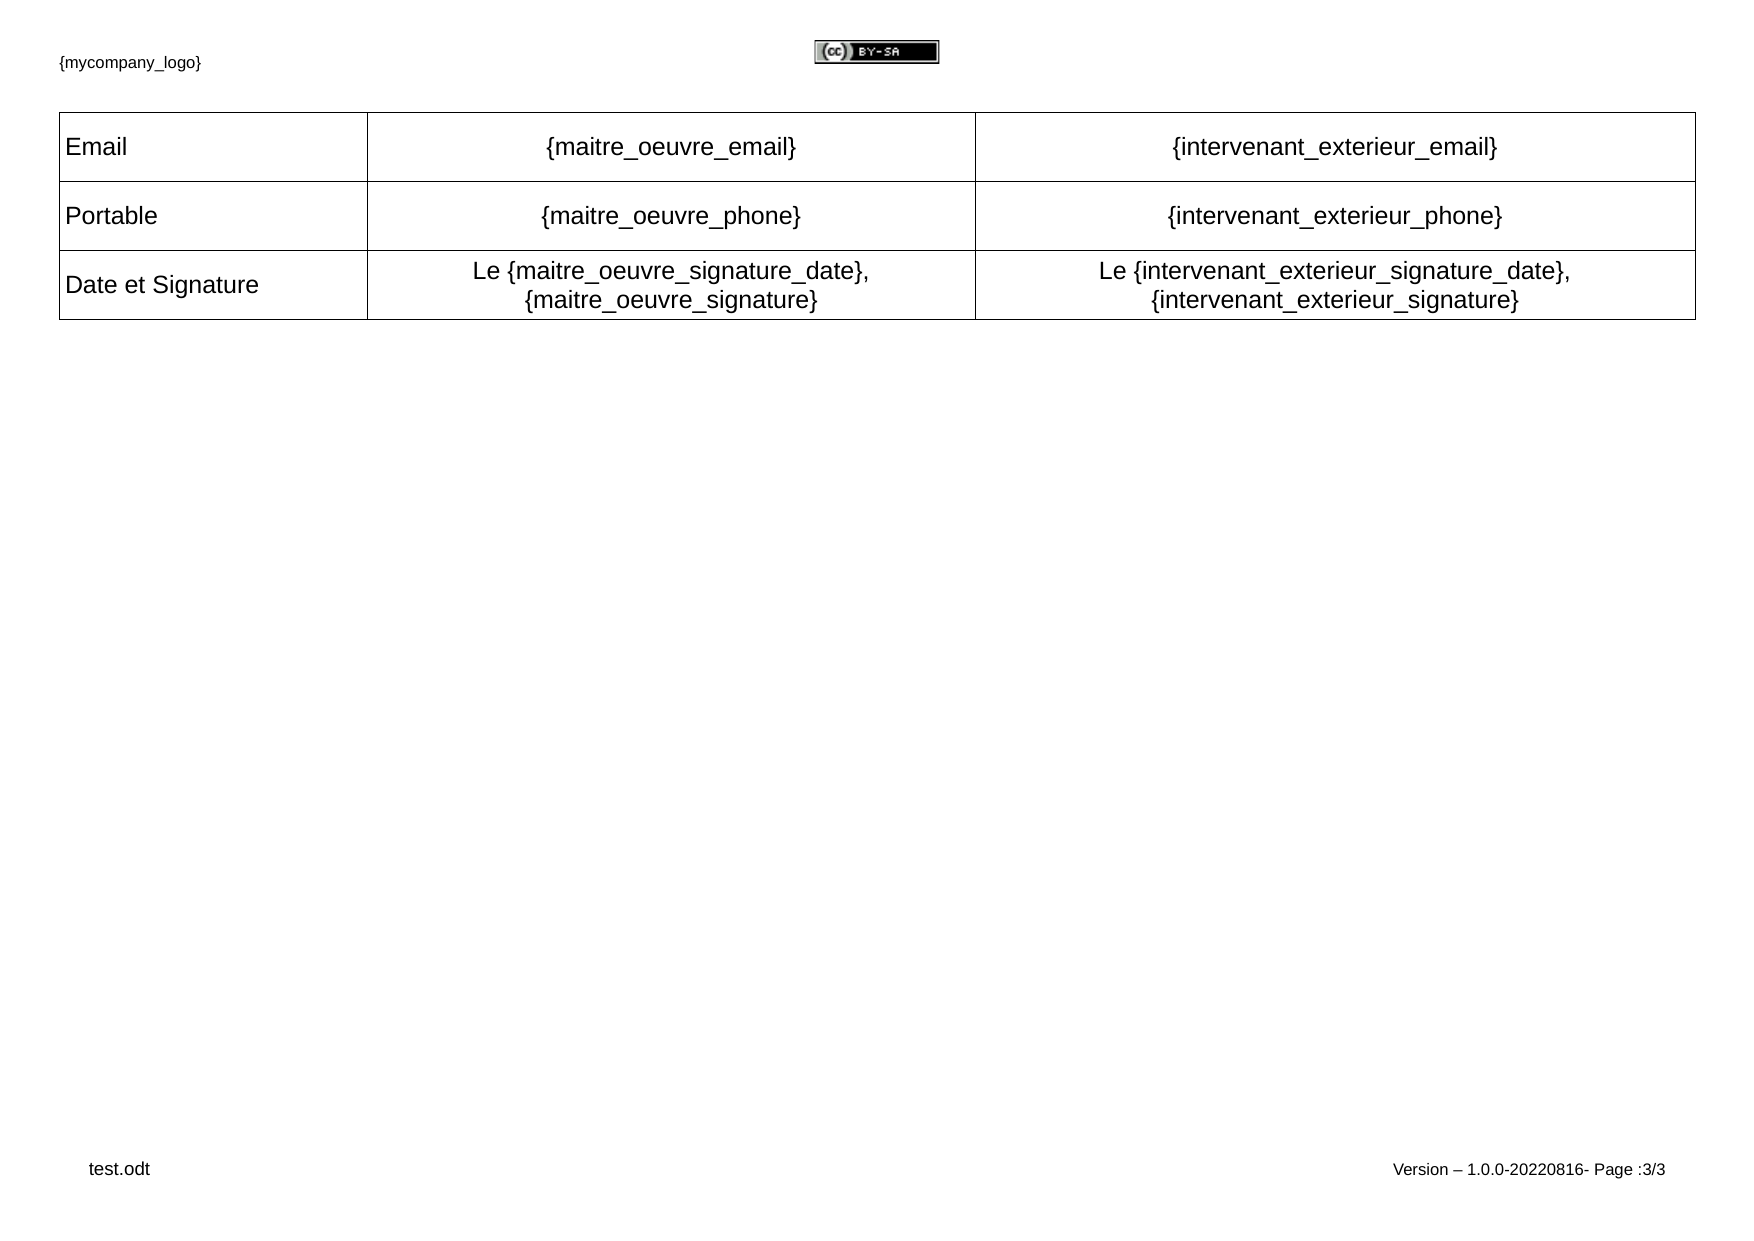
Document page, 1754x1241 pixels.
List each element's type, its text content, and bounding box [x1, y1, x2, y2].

table_cell {intervenant_exterieur_phone} [976, 182, 1695, 250]
table_cell Email [60, 113, 367, 181]
table_cell {intervenant_exterieur_email} [976, 113, 1695, 181]
table_cell Portable [60, 182, 367, 250]
table_cell {maitre_oeuvre_phone} [368, 182, 975, 250]
table_cell Date et Signature [60, 251, 367, 319]
table_cell Le {intervenant_exterieur_signature_date}, {intervenant_exterieur_signature} [976, 251, 1695, 319]
picture [814, 40, 940, 64]
table_cell {maitre_oeuvre_email} [368, 113, 975, 181]
table_cell Le {maitre_oeuvre_signature_date}, {maitre_oeuvre_signature} [368, 251, 975, 319]
